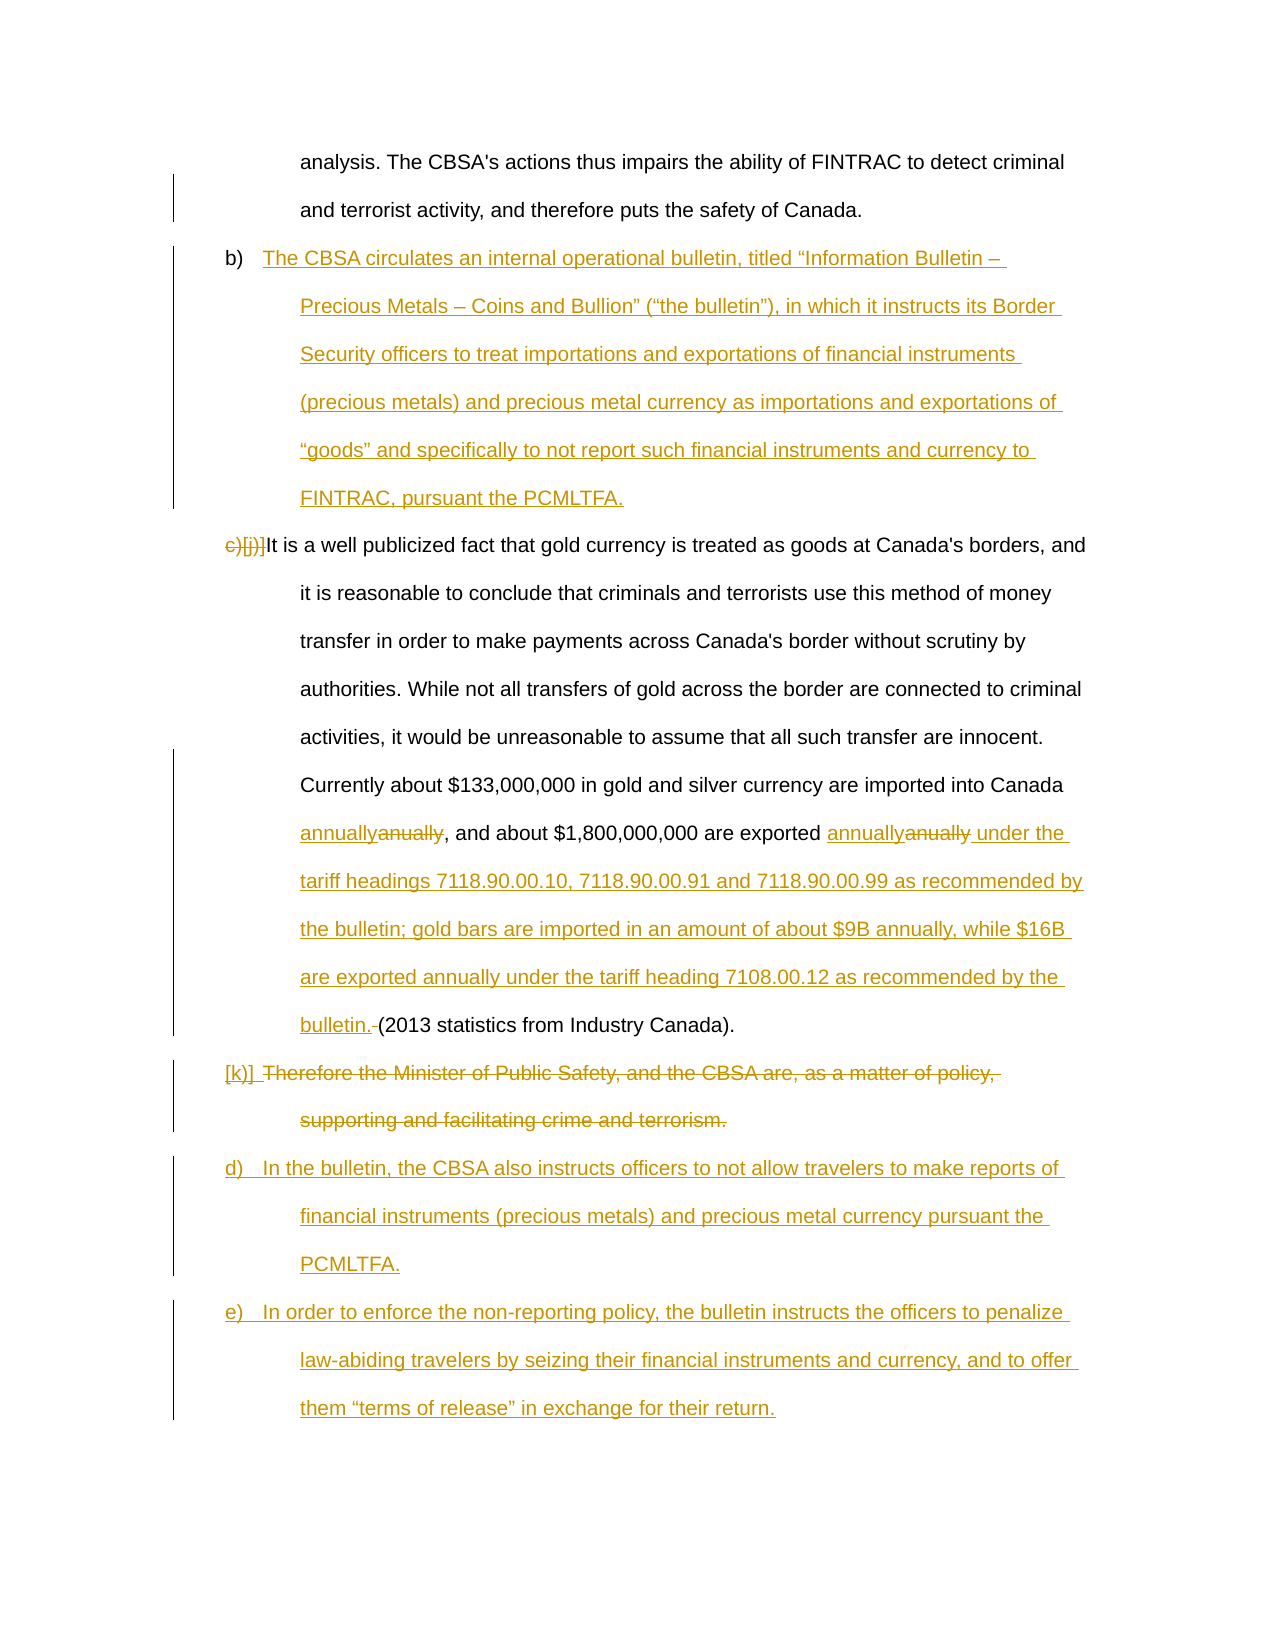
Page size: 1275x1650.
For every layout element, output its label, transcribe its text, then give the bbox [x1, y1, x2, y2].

list The CBSA circulates an internal operational bulletin, titled “Information Bulletin – Precious Metals – Coins and Bullion” (“the bulletin”), in which it instructs its Border Security officers to treat importations and exportations of financial instruments (precious metals) and precious metal currency as importations and exportations of “goods” and specifically to not report such financial instruments and currency to FINTRAC, pursuant the PCMLTFA. [225, 246, 1087, 509]
list In the bulletin, the CBSA also instructs officers to not allow travelers to make reports of financial instruments (precious metals) and precious metal currency pursuant the PCMLTFA. [225, 1156, 1087, 1276]
list In order to enforce the non-reporting policy, the bulletin instructs the officers to penalize law-abiding travelers by seizing their financial instruments and currency, and to offer them “terms of release” in exchange for their return. [225, 1300, 1087, 1420]
list It is a well publicized fact that gold currency is treated as goods at Canada's borders, and it is reasonable to conclude that criminals and terrorists use this method of money transfer in order to make payments across Canada's border without scrutiny by authorities. While not all transfers of gold across the border are connected to criminal activities, it would be unreasonable to assume that all such transfer are innocent. Currently about $133,000,000 in gold and silver currency are imported into Canada annually, and about $1,800,000,000 are exported annually under the tariff headings 7118.90.00.10, 7118.90.00.91 and 7118.90.00.99 as recommended by the bulletin; gold bars are imported in an amount of about $9B annually, while $16B are exported annually under the tariff heading 7108.00.12 as recommended by the bulletin.(2013 statistics from Industry Canada). [225, 533, 1087, 1036]
list This policy of the CBSA subverts the intent of the PCMLTFA, which is to report large currency amounts transiting Canada's borders to the FINTRAC for analysis. The CBSA's actions thus impairs the ability of FINTRAC to detect criminal and terrorist activity, and therefore puts the safety of Canada. [225, 150, 1087, 222]
